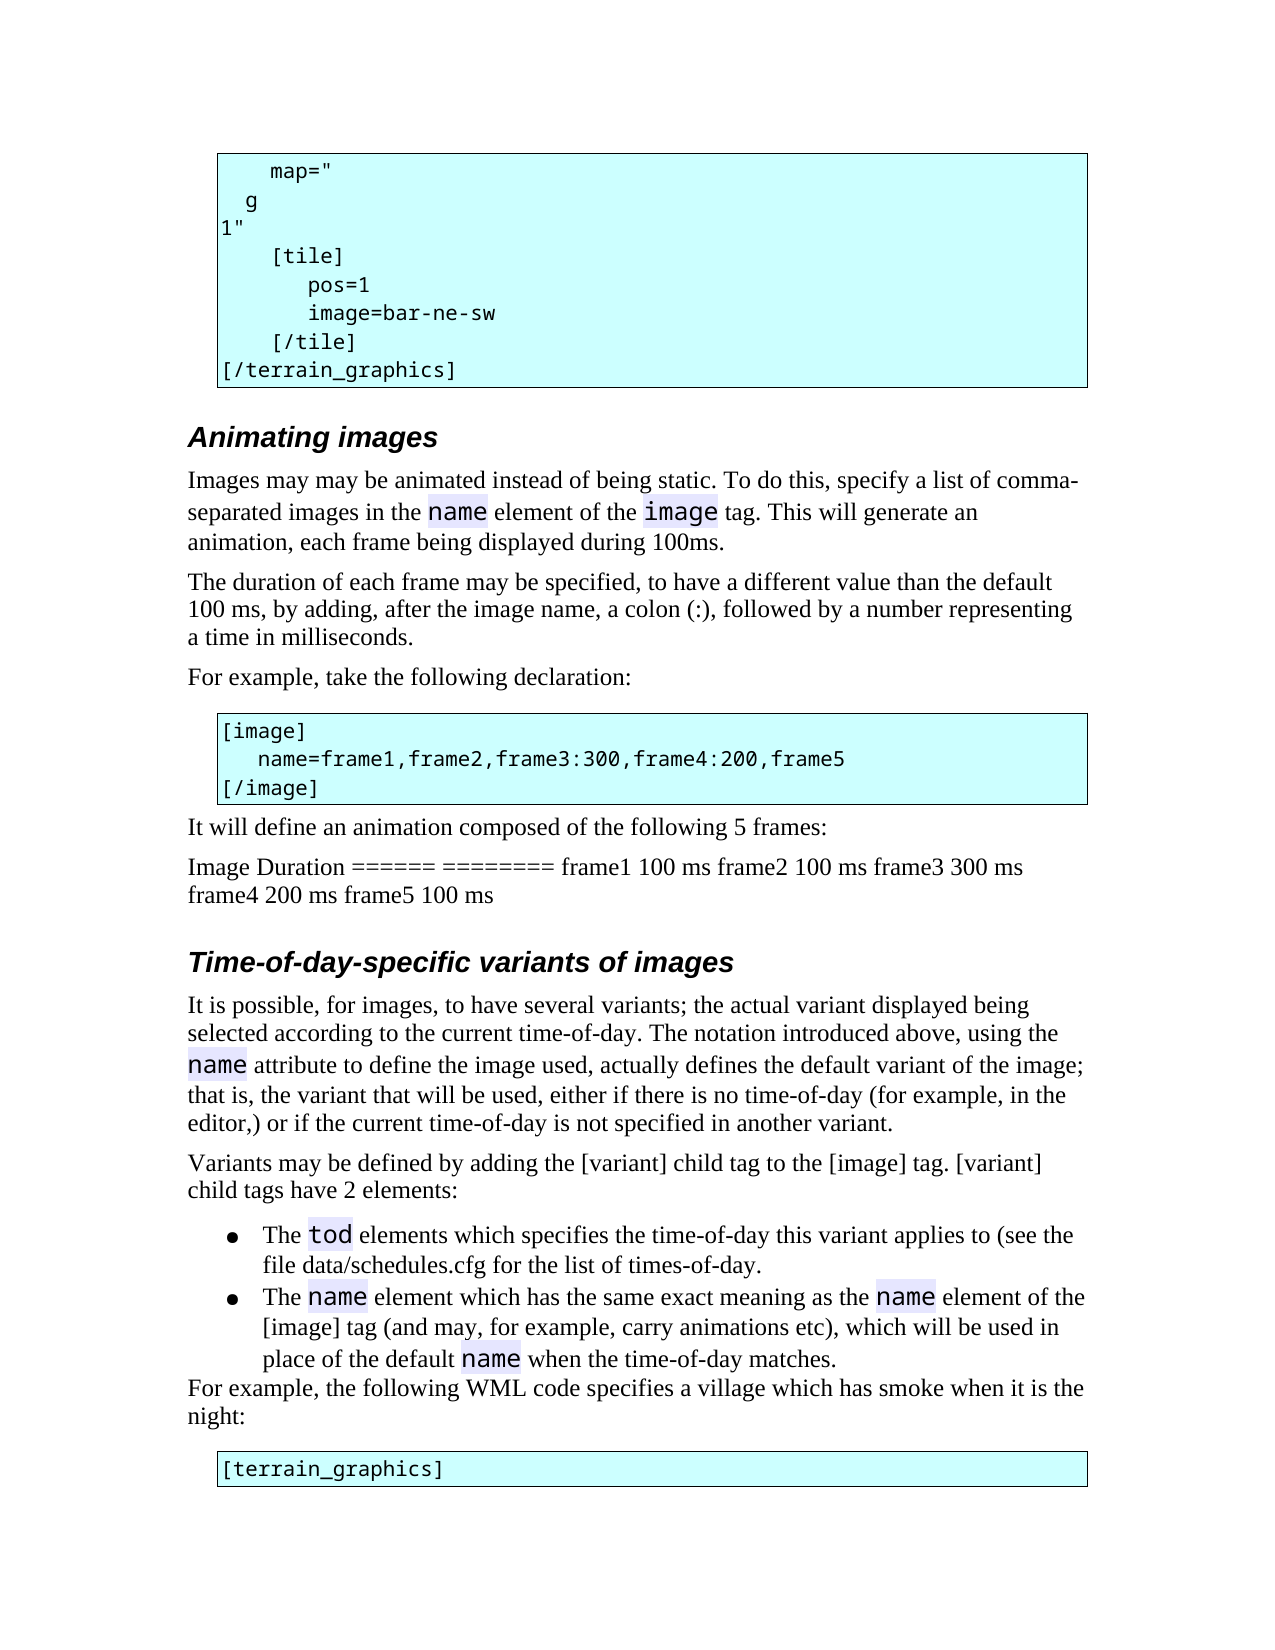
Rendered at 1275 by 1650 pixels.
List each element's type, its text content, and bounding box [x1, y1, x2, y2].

text [terrain_graphics] [218, 1452, 1087, 1486]
list The tod elements which specifies the time-of-day this variant applies to (see the file data/schedules.cfg for the list of times-of-day. [225, 1217, 1087, 1278]
text For example, the following WML code specifies a village which has smoke when it is the night: [187, 1374, 1087, 1430]
text It will define an animation composed of the following 5 frames: [187, 813, 1087, 841]
text Image Duration ====== ======== frame1 100 ms frame2 100 ms frame3 300 ms frame4 200 ms frame5 100 ms [187, 853, 1087, 909]
text For example, take the following declaration: [187, 663, 1087, 691]
text Variants may be defined by adding the [variant] child tag to the [image] tag. [variant] child tags have 2 elements: [187, 1149, 1087, 1204]
text It is possible, for images, to have several variants; the actual variant displayed being selected according to the current time-of-day. The notation introduced above, using the name attribute to define the image used, actually defines the default variant of the image; that is, the variant that will be used, either if there is no time-of-day (for example, in the editor,) or if the current time-of-day is not specified in another variant. [187, 991, 1087, 1136]
text map=" g 1" [tile] pos=1 image=bar-ne-sw [/tile] [/terrain_graphics] [218, 154, 1087, 387]
list The name element which has the same exact meaning as the name element of the [image] tag (and may, for example, carry animations etc), which will be used in place of the default name when the time-of-day matches. [225, 1278, 1087, 1374]
text The duration of each frame may be specified, to have a different value than the default 100 ms, by adding, after the image name, a colon (:), followed by a number representing a time in milliseconds. [187, 568, 1087, 651]
text [image] name=frame1,frame2,frame3:300,frame4:200,frame5 [/image] [218, 714, 1087, 804]
subtitle Animating images [187, 421, 1087, 453]
text Images may may be animated instead of being static. To do this, specify a list of comma-separated images in the name element of the image tag. This will generate an animation, each frame being displayed during 100ms. [187, 466, 1087, 555]
subtitle Time-of-day-specific variants of images [187, 946, 1087, 979]
